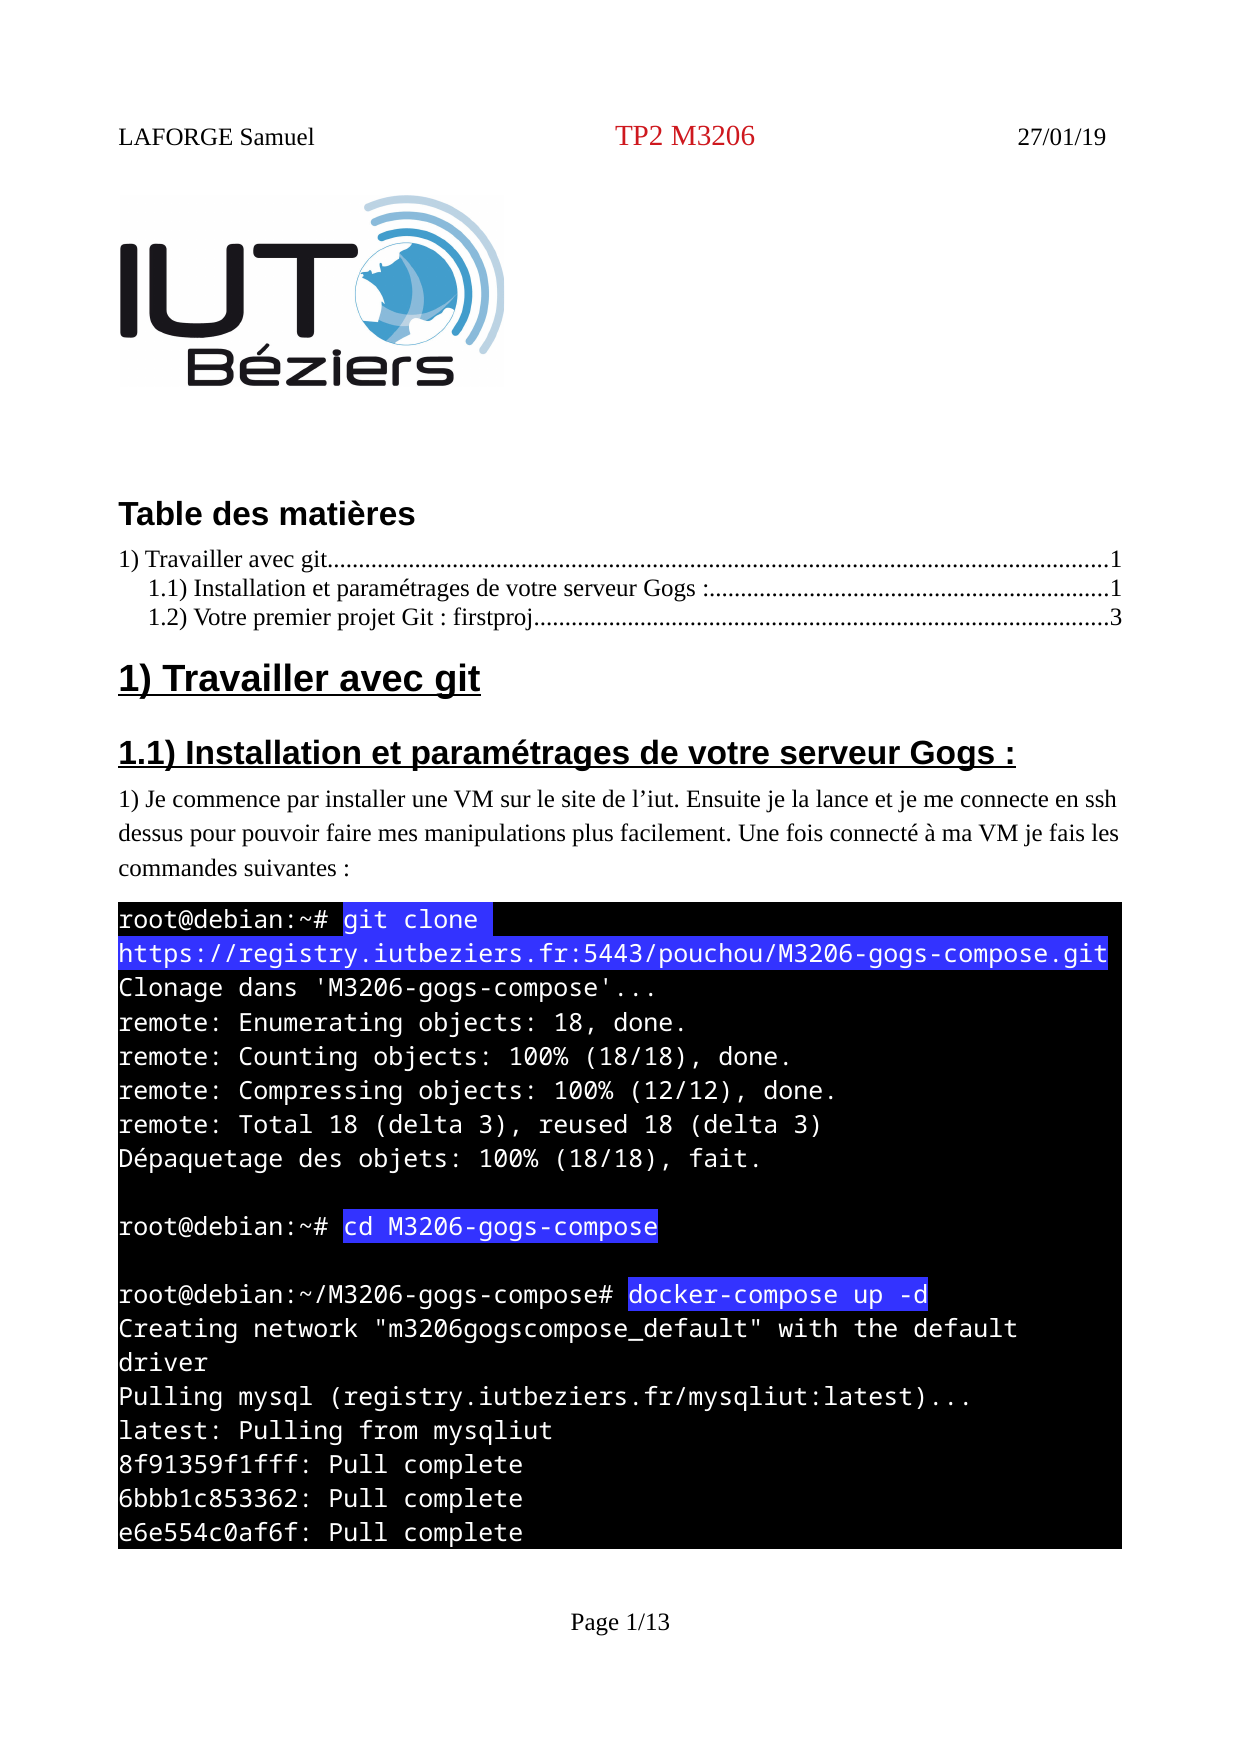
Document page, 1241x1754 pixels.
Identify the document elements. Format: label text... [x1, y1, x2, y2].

picture [120, 195, 505, 387]
text remote: Total 18 (delta 3), reused 18 (delta 3) [118, 1106, 1122, 1140]
subtitle 1.1) Installation et paramétrages de votre serveur Gogs : [118, 733, 1122, 771]
text Dépaquetage des objets: 100% (18/18), fait. [118, 1140, 1122, 1174]
subtitle 1) Travailler avec git [118, 656, 1122, 699]
text root@debian:~# git clone https://registry.iutbeziers.fr:5443/pouchou/M3206-gogs-compose.git [118, 902, 1122, 970]
text remote: Compressing objects: 100% (12/12), done. [118, 1072, 1122, 1106]
text root@debian:~/M3206-gogs-compose# docker-compose up -d [118, 1277, 1122, 1311]
text Creating network "m3206gogscompose_default" with the default driver [118, 1311, 1122, 1379]
text 8f91359f1fff: Pull complete [118, 1447, 1122, 1481]
text Clonage dans 'M3206-gogs-compose'... [118, 970, 1122, 1004]
text root@debian:~# cd M3206-gogs-compose [118, 1208, 1122, 1243]
text 1.2) Votre premier projet Git : firstproj 3 [148, 602, 1122, 631]
text e6e554c0af6f: Pull complete [118, 1515, 1122, 1549]
subtitle Table des matières [118, 494, 1122, 532]
text 1) Travailler avec git 1 [118, 544, 1122, 573]
text remote: Enumerating objects: 18, done. [118, 1004, 1122, 1038]
text Pulling mysql (registry.iutbeziers.fr/mysqliut:latest)... [118, 1379, 1122, 1413]
text 6bbb1c853362: Pull complete [118, 1481, 1122, 1515]
text 1) Je commence par installer une VM sur le site de l’iut. Ensuite je la lance et je me connecte en ssh dessus pour pouvoir faire mes manipulations plus facilement. Une fois connecté à ma VM je fais les commandes suivantes : [118, 784, 1122, 882]
text remote: Counting objects: 100% (18/18), done. [118, 1038, 1122, 1072]
text latest: Pulling from mysqliut [118, 1413, 1122, 1447]
text 1.1) Installation et paramétrages de votre serveur Gogs : 1 [148, 573, 1122, 602]
